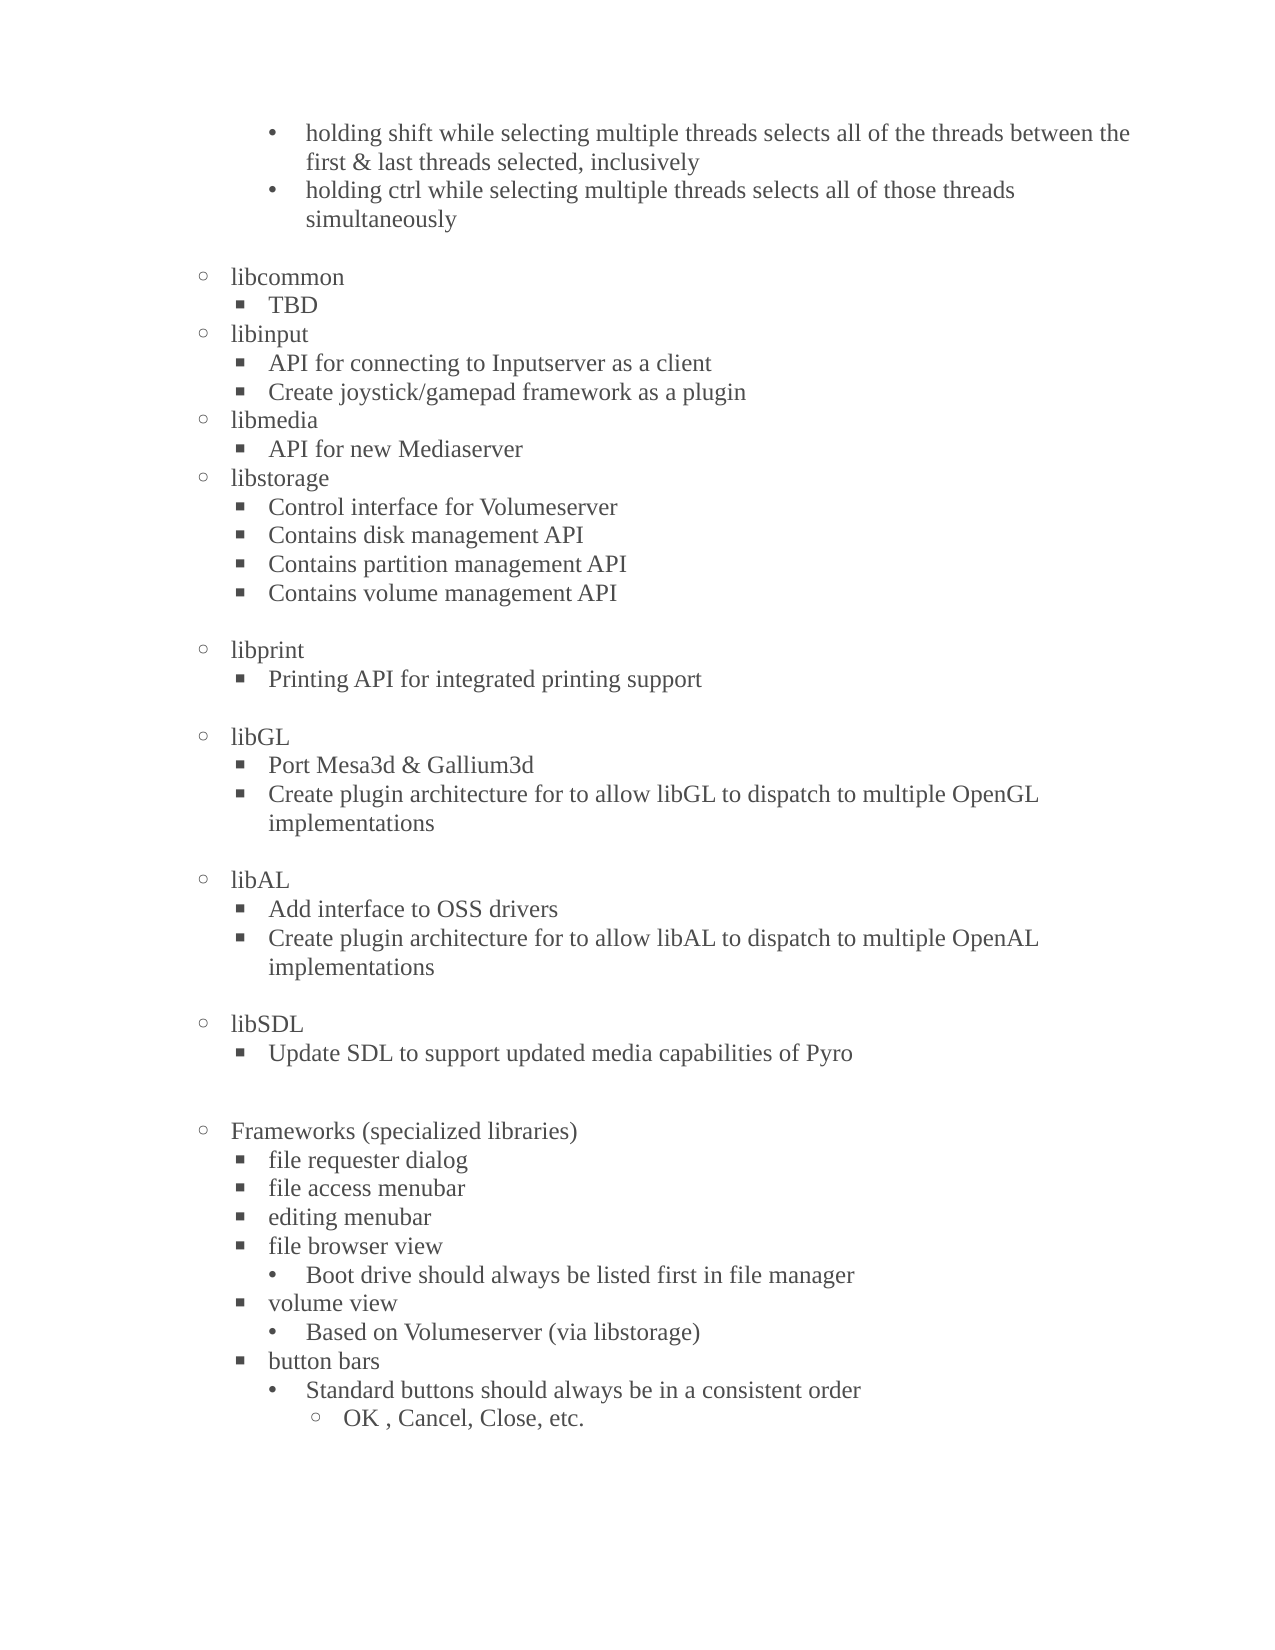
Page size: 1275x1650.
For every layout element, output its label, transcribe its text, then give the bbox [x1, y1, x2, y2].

list holding ctrl while selecting multiple threads selects all of those threads simultaneously [268, 176, 1157, 233]
list libSDL [193, 1009, 1157, 1038]
list Create plugin architecture for to allow libAL to dispatch to multiple OpenAL implementations [231, 923, 1157, 981]
list libAL [193, 866, 1157, 894]
list file access menubar [231, 1173, 1157, 1202]
list holding shift while selecting multiple threads selects all of the threads between the first & last threads selected, inclusively [268, 118, 1157, 176]
list Contains disk management API [231, 521, 1157, 549]
list file requester dialog [231, 1145, 1157, 1173]
list API for new Mediaserver [231, 434, 1157, 463]
list button bars [231, 1346, 1157, 1375]
list Port Mesa3d & Gallium3d [231, 751, 1157, 779]
list file browser view [231, 1231, 1157, 1260]
list Add interface to OSS drivers [231, 894, 1157, 923]
list Boot drive should always be listed first in file manager [268, 1260, 1157, 1288]
list Contains volume management API [231, 578, 1157, 607]
list libmedia [193, 406, 1157, 434]
list Create joystick/gamepad framework as a plugin [231, 377, 1157, 406]
list Control interface for Volumeserver [231, 492, 1157, 521]
list Frameworks (specialized libraries) [193, 1116, 1157, 1145]
list volume view [231, 1288, 1157, 1317]
list libprint [193, 636, 1157, 664]
list libstorage [193, 463, 1157, 492]
list Contains partition management API [231, 549, 1157, 578]
list libcommon [193, 262, 1157, 291]
list Create plugin architecture for to allow libGL to dispatch to multiple OpenGL implementations [231, 779, 1157, 837]
list editing menubar [231, 1202, 1157, 1231]
list libGL [193, 722, 1157, 751]
list Standard buttons should always be in a consistent order [268, 1375, 1157, 1403]
list OK , Cancel, Close, etc. [306, 1403, 1157, 1432]
list TBD [231, 291, 1157, 319]
list Update SDL to support updated media capabilities of Pyro [231, 1038, 1157, 1067]
list Printing API for integrated printing support [231, 664, 1157, 693]
list API for connecting to Inputserver as a client [231, 348, 1157, 377]
list libinput [193, 319, 1157, 348]
list Based on Volumeserver (via libstorage) [268, 1317, 1157, 1346]
